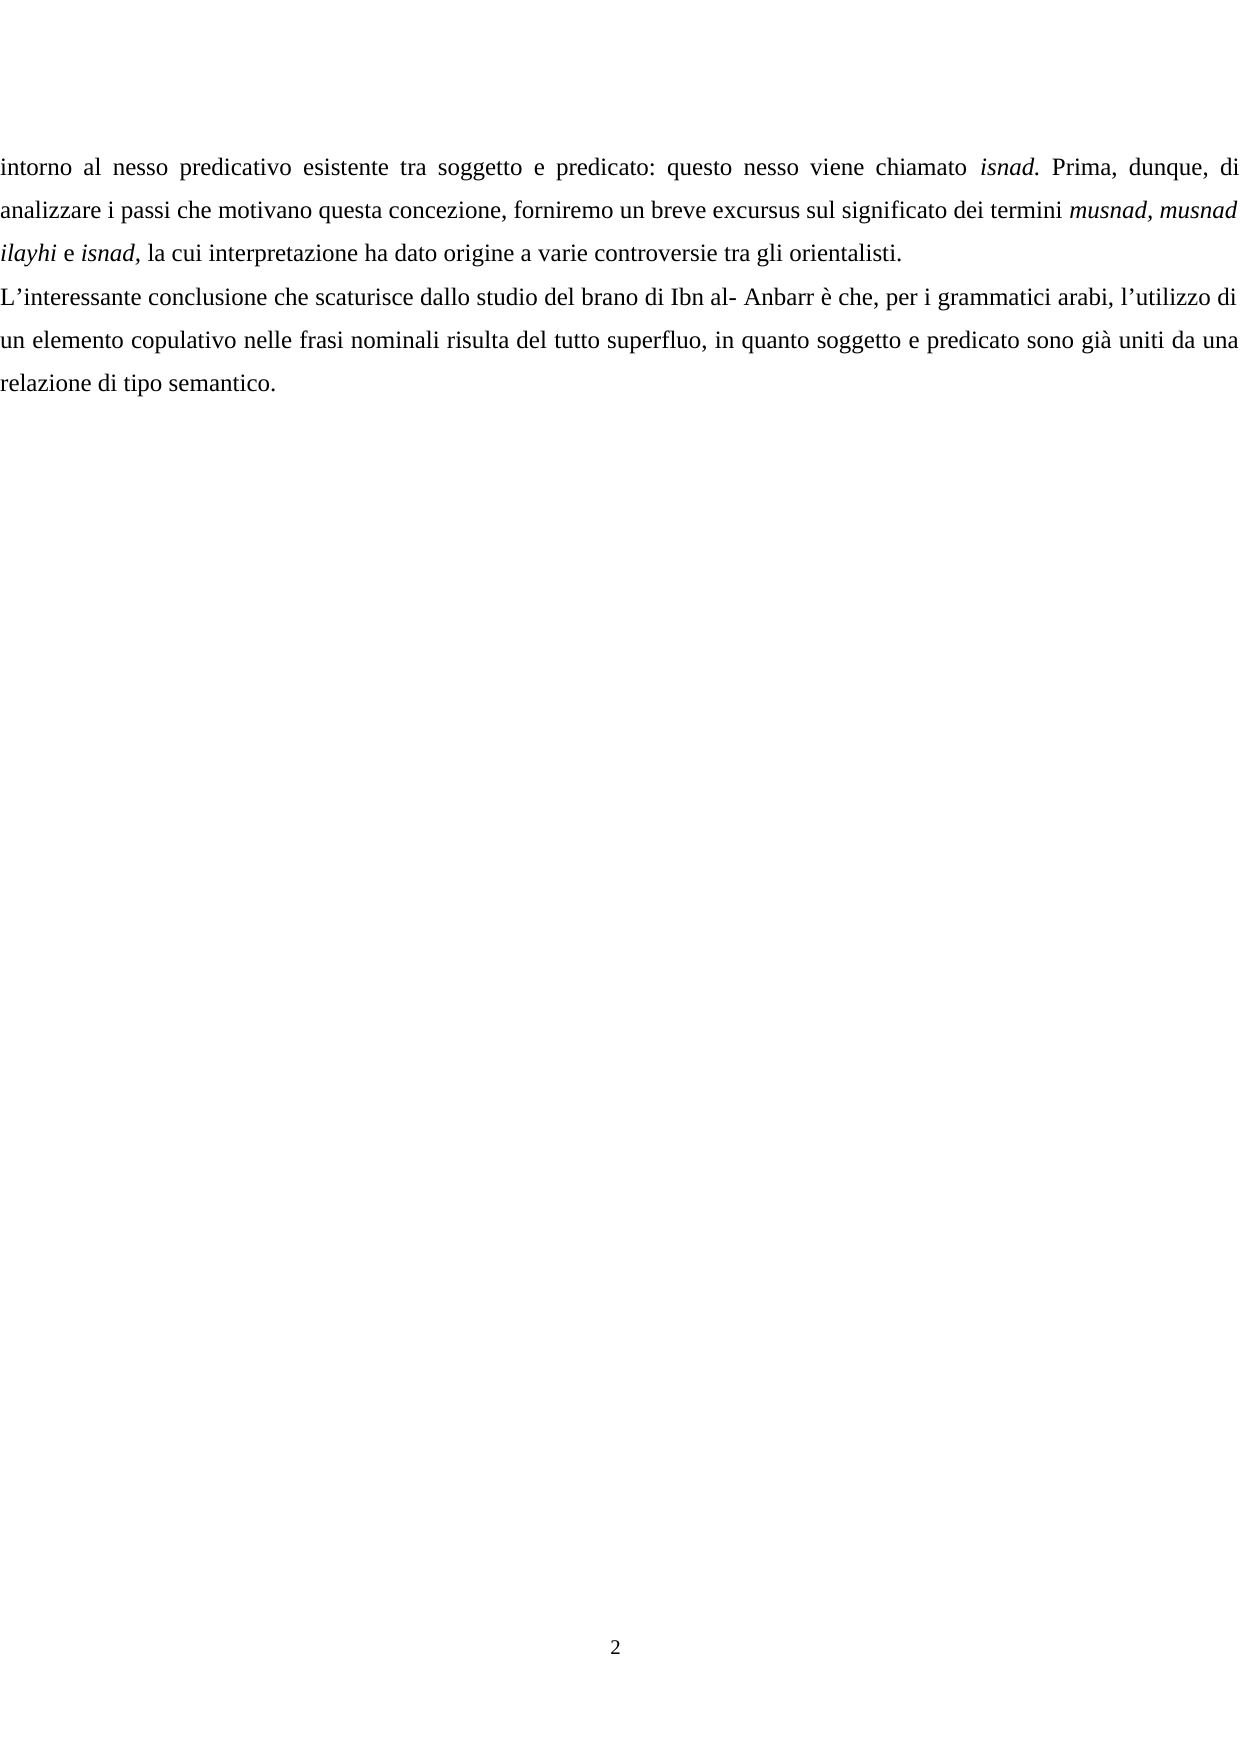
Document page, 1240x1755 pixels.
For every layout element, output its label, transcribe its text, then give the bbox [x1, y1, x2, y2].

text L’interessante conclusione che scaturisce dallo studio del brano di Ibn al- Anbarr è che, per i grammatici arabi, l’utilizzo di un elemento copulativo nelle frasi nominali risulta del tutto superfluo, in quanto soggetto e predicato sono già uniti da una relazione di tipo semantico. [0, 282, 1239, 397]
text intorno al nesso predicativo esistente tra soggetto e predicato: questo nesso viene chiamato isnad. Prima, dunque, di analizzare i passi che motivano questa concezione, forniremo un breve excursus sul significato dei termini musnad, musnad ilayhi e isnad, la cui interpretazione ha dato origine a varie controversie tra gli orientalisti. [0, 152, 1239, 267]
